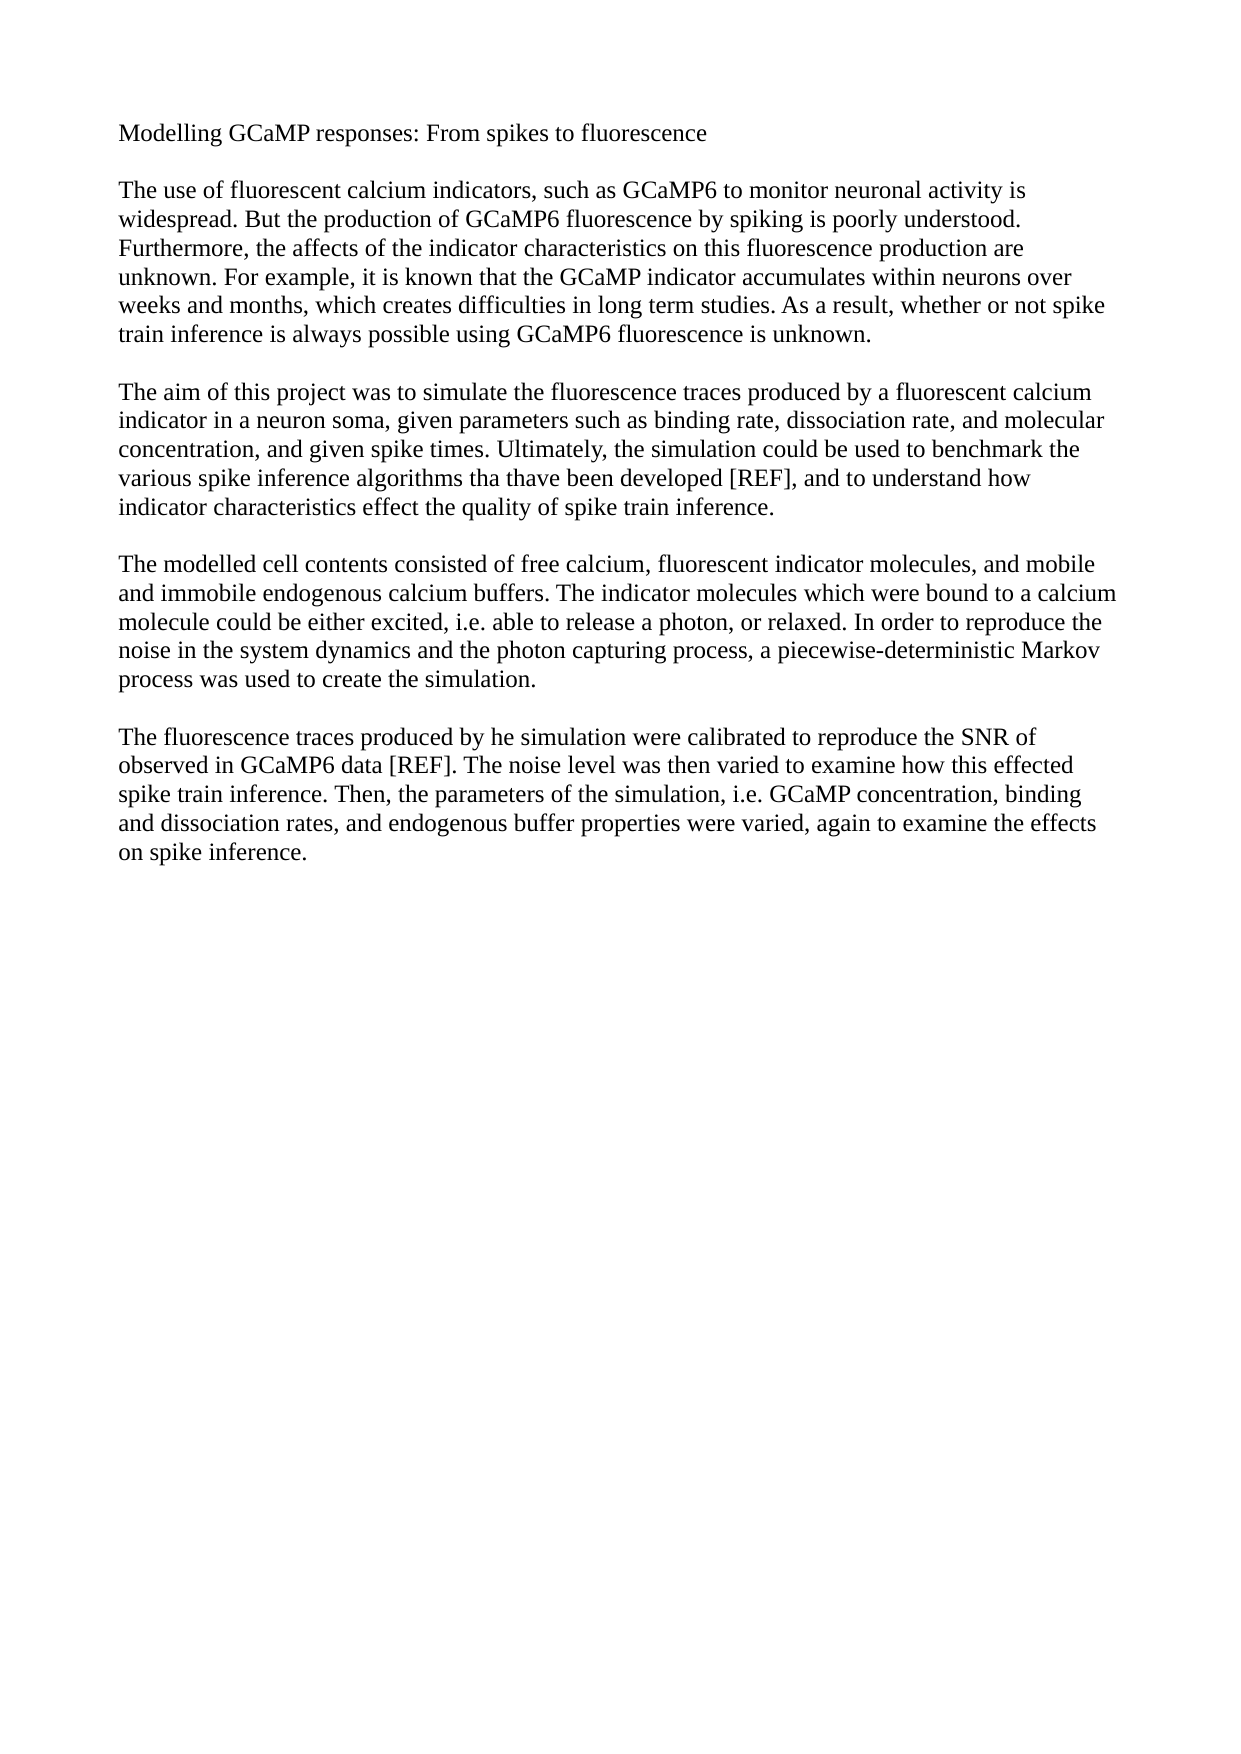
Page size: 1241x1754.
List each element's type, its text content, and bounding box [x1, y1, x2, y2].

text The modelled cell contents consisted of free calcium, fluorescent indicator molecules, and mobile and immobile endogenous calcium buffers. The indicator molecules which were bound to a calcium molecule could be either excited, i.e. able to release a photon, or relaxed. In order to reproduce the noise in the system dynamics and the photon capturing process, a piecewise-deterministic Markov process was used to create the simulation. [118, 549, 1122, 693]
text The use of fluorescent calcium indicators, such as GCaMP6 to monitor neuronal activity is widespread. But the production of GCaMP6 fluorescence by spiking is poorly understood. Furthermore, the affects of the indicator characteristics on this fluorescence production are unknown. For example, it is known that the GCaMP indicator accumulates within neurons over weeks and months, which creates difficulties in long term studies. As a result, whether or not spike train inference is always possible using GCaMP6 fluorescence is unknown. [118, 176, 1122, 348]
text The aim of this project was to simulate the fluorescence traces produced by a fluorescent calcium indicator in a neuron soma, given parameters such as binding rate, dissociation rate, and molecular concentration, and given spike times. Ultimately, the simulation could be used to benchmark the various spike inference algorithms tha thave been developed [REF], and to understand how indicator characteristics effect the quality of spike train inference. [118, 377, 1122, 521]
text Modelling GCaMP responses: From spikes to fluorescence [118, 118, 1122, 147]
text The fluorescence traces produced by he simulation were calibrated to reproduce the SNR of observed in GCaMP6 data [REF]. The noise level was then varied to examine how this effected spike train inference. Then, the parameters of the simulation, i.e. GCaMP concentration, binding and dissociation rates, and endogenous buffer properties were varied, again to examine the effects on spike inference. [118, 722, 1122, 866]
